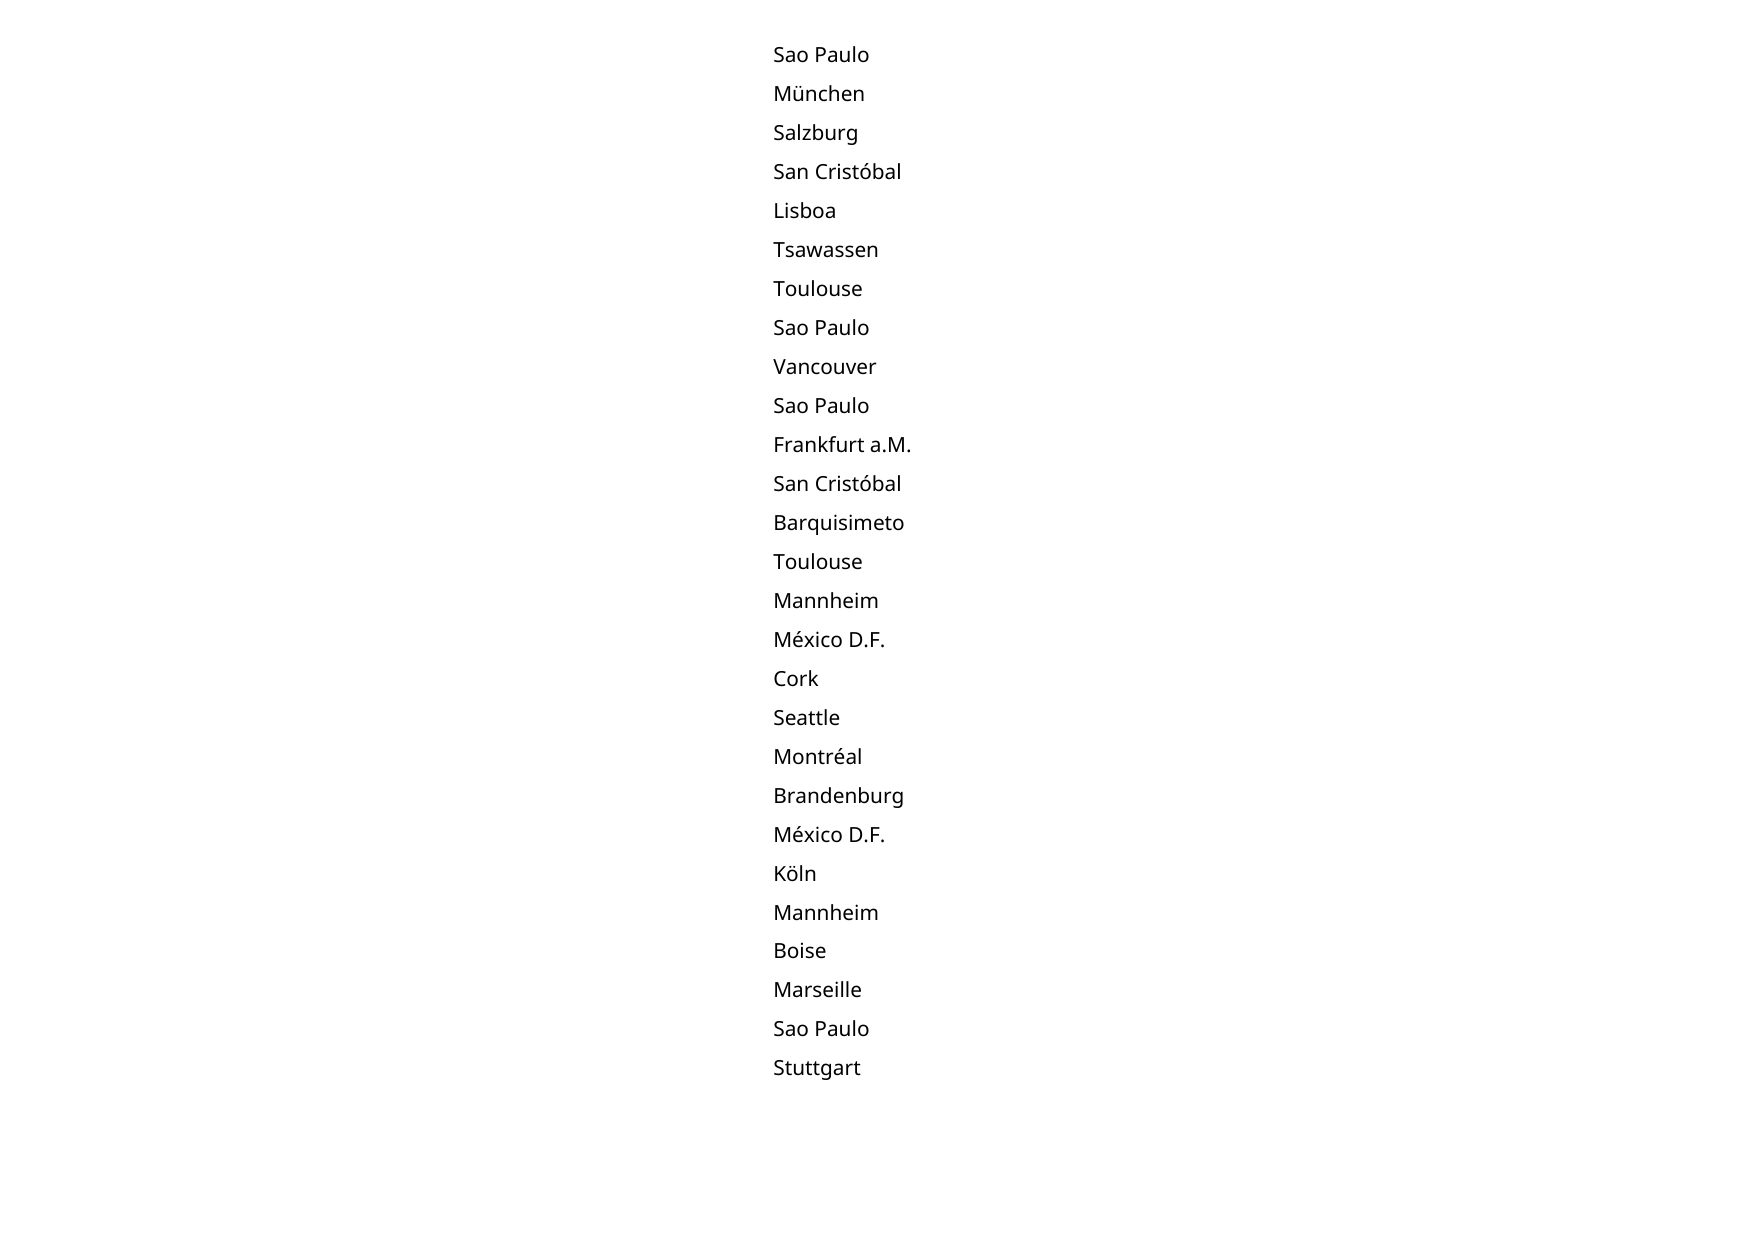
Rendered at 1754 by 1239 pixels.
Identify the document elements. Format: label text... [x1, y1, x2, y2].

table_cell [0, 976, 773, 1006]
table_cell [0, 313, 773, 343]
table_cell [980, 391, 1753, 421]
table_cell [980, 352, 1753, 382]
table_cell [980, 703, 1753, 733]
table_cell [980, 274, 1753, 304]
table_cell [980, 196, 1753, 226]
table_cell [0, 352, 773, 382]
table_cell [980, 158, 1753, 187]
table_cell [0, 1006, 1753, 1014]
table_cell [980, 859, 1753, 889]
table_cell [0, 928, 1753, 937]
table_cell [0, 235, 773, 265]
table_cell Boise [773, 937, 980, 967]
table_cell [0, 850, 1753, 859]
table_cell Sao Paulo [773, 313, 980, 343]
table_cell [980, 781, 1753, 811]
table_cell [0, 937, 773, 967]
table_cell [0, 421, 1753, 430]
table_cell [0, 265, 1753, 274]
table_cell [980, 235, 1753, 265]
table_cell [0, 196, 773, 226]
table_cell Toulouse [773, 274, 980, 304]
table_cell [0, 742, 773, 772]
table_cell México D.F. [773, 625, 980, 655]
table_cell Tsawassen [773, 235, 980, 265]
table_cell [980, 313, 1753, 343]
table_cell Frankfurt a.M. [773, 430, 980, 460]
table_cell México D.F. [773, 820, 980, 850]
table_cell Mannheim [773, 898, 980, 928]
table_cell [0, 703, 773, 733]
table_cell [0, 733, 1753, 742]
table_cell [0, 158, 773, 187]
table_cell [980, 625, 1753, 655]
table_cell [0, 460, 1753, 469]
table_cell [0, 1045, 1753, 1053]
table_cell [0, 664, 773, 694]
table_cell Stuttgart [773, 1054, 980, 1083]
table_cell [0, 781, 773, 811]
table_cell [980, 898, 1753, 928]
table_cell [0, 1015, 773, 1044]
table_cell San Cristóbal [773, 469, 980, 499]
table_cell [0, 110, 1753, 118]
table_cell [980, 41, 1753, 71]
table_cell [0, 1054, 773, 1083]
table_cell [0, 508, 773, 538]
table_cell [0, 343, 1753, 352]
table_cell [0, 889, 1753, 898]
table_cell München [773, 80, 980, 109]
table_cell [0, 616, 1753, 625]
table_cell [0, 382, 1753, 391]
table_cell [980, 430, 1753, 460]
table_cell [0, 625, 773, 655]
table_cell [0, 226, 1753, 235]
table_cell [0, 41, 773, 71]
table_cell [0, 811, 1753, 820]
table_cell Toulouse [773, 547, 980, 577]
table_cell [0, 694, 1753, 703]
table_cell [0, 119, 773, 148]
table_cell Marseille [773, 976, 980, 1006]
table_cell [980, 80, 1753, 109]
table_cell [0, 391, 773, 421]
table_cell Barquisimeto [773, 508, 980, 538]
table_cell [0, 499, 1753, 508]
table_cell Köln [773, 859, 980, 889]
table_cell Sao Paulo [773, 1015, 980, 1044]
table_cell [0, 967, 1753, 976]
table_cell [980, 1054, 1753, 1083]
table_cell [0, 586, 773, 616]
table_cell [980, 547, 1753, 577]
table_cell [980, 586, 1753, 616]
table_cell [0, 274, 773, 304]
table_cell [0, 71, 1753, 79]
table_cell Lisboa [773, 196, 980, 226]
table_cell [980, 1015, 1753, 1044]
table_cell [0, 469, 773, 499]
table_cell Montréal [773, 742, 980, 772]
table_cell [980, 820, 1753, 850]
table_cell [0, 577, 1753, 586]
table_cell [0, 149, 1753, 157]
table_cell [0, 820, 773, 850]
table_cell [980, 508, 1753, 538]
table_cell San Cristóbal [773, 158, 980, 187]
table_cell [980, 469, 1753, 499]
table_cell Sao Paulo [773, 41, 980, 71]
table_header [0, 0, 1753, 41]
table_cell Mannheim [773, 586, 980, 616]
table_cell Sao Paulo [773, 391, 980, 421]
table_cell [0, 188, 1753, 196]
table_cell [0, 772, 1753, 781]
table_cell [980, 742, 1753, 772]
table_cell [0, 430, 773, 460]
table_cell [0, 859, 773, 889]
table_cell [0, 655, 1753, 664]
table_cell [0, 547, 773, 577]
table_cell Cork [773, 664, 980, 694]
table_cell Salzburg [773, 119, 980, 148]
table_cell [980, 119, 1753, 148]
table_cell [980, 976, 1753, 1006]
table_cell [980, 664, 1753, 694]
table_cell [980, 937, 1753, 967]
table_cell [0, 898, 773, 928]
table_cell Brandenburg [773, 781, 980, 811]
table_cell [0, 538, 1753, 547]
table_cell [0, 304, 1753, 313]
table_cell [0, 80, 773, 109]
table_cell Vancouver [773, 352, 980, 382]
table_cell Seattle [773, 703, 980, 733]
